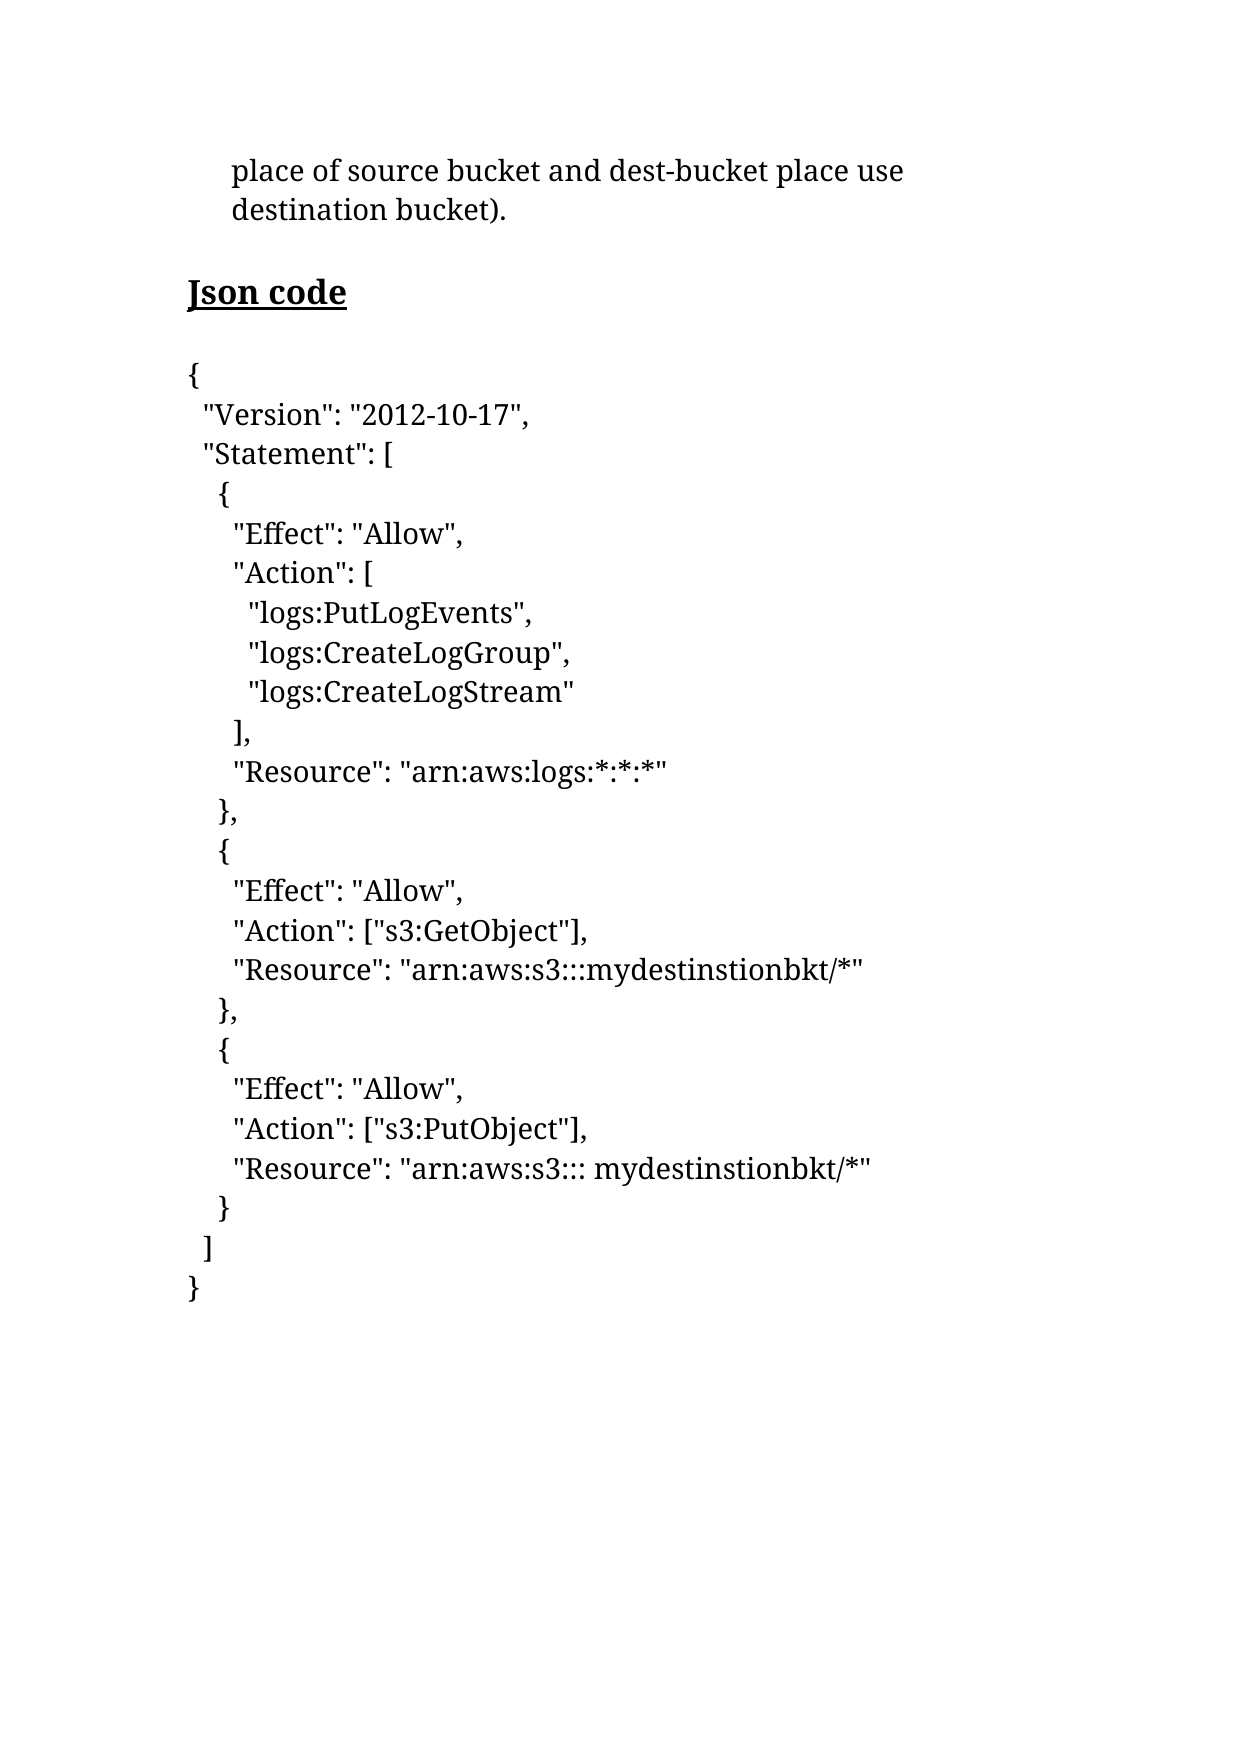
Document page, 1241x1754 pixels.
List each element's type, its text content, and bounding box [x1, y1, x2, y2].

text }, [187, 989, 1053, 1029]
text "Effect": "Allow", [187, 513, 1053, 553]
text { [187, 830, 1053, 870]
text { [187, 473, 1053, 513]
text } [187, 1267, 1053, 1307]
text "Effect": "Allow", [187, 1068, 1053, 1108]
text { [187, 1029, 1053, 1068]
text "Version": "2012-10-17", [187, 394, 1053, 433]
text "Resource": "arn:aws:logs:*:*:*" [187, 751, 1053, 791]
text "Action": ["s3:GetObject"], [187, 910, 1053, 949]
text } [187, 1188, 1053, 1227]
text { [187, 354, 1053, 394]
text }, [187, 791, 1053, 830]
text "logs:PutLogEvents", [187, 592, 1053, 632]
text "Statement": [ [187, 433, 1053, 473]
text place of source bucket and dest-bucket place use destination bucket). [231, 150, 1053, 229]
text "Resource": "arn:aws:s3::: mydestinstionbkt/*" [187, 1148, 1053, 1188]
text "Action": [ [187, 553, 1053, 592]
text ], [187, 711, 1053, 751]
text Json code [187, 269, 1053, 314]
text "Action": ["s3:PutObject"], [187, 1108, 1053, 1148]
text "Resource": "arn:aws:s3:::mydestinstionbkt/*" [187, 949, 1053, 989]
text "logs:CreateLogStream" [187, 672, 1053, 711]
text "logs:CreateLogGroup", [187, 632, 1053, 672]
text ] [187, 1227, 1053, 1267]
text "Effect": "Allow", [187, 870, 1053, 910]
